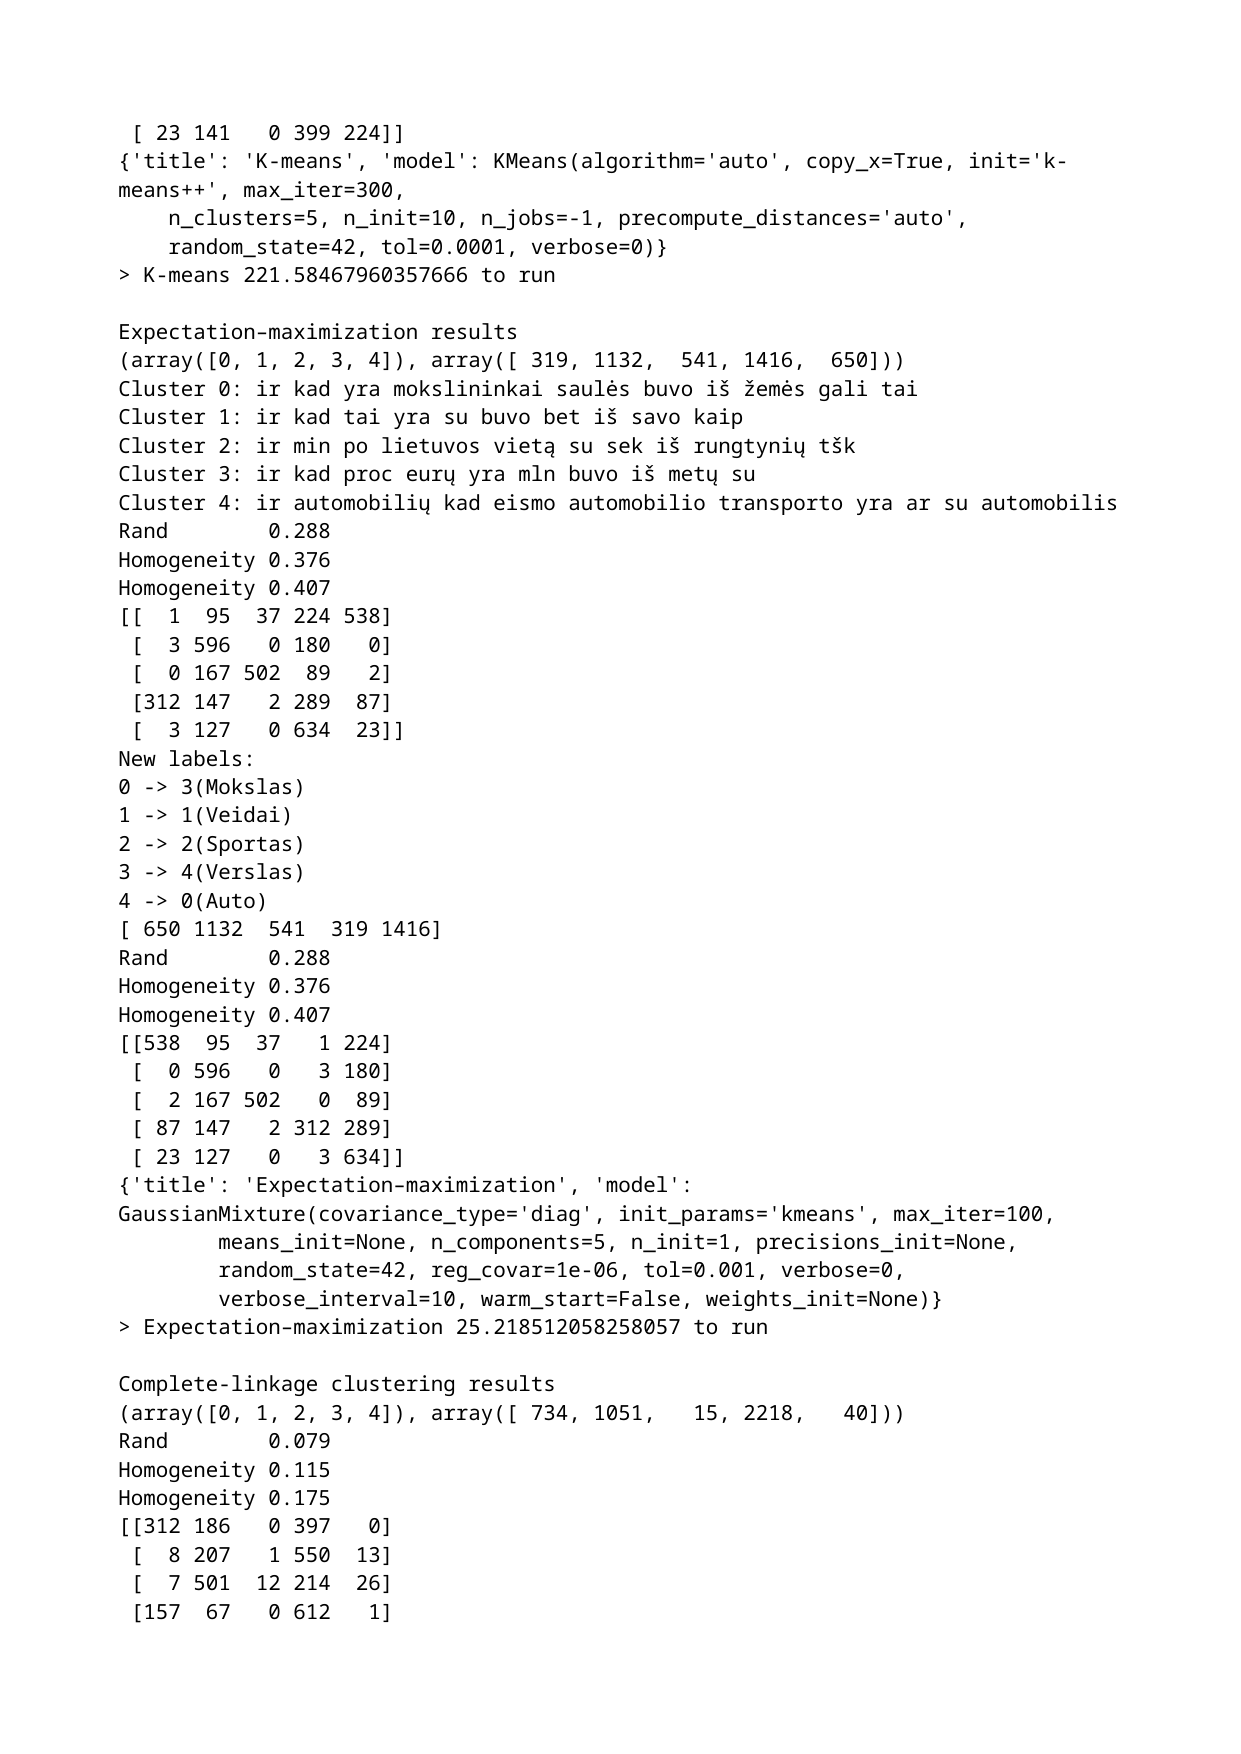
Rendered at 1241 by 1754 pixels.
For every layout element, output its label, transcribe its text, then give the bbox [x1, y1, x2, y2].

text Homogeneity 0.407 [118, 573, 1122, 602]
text > Expectation–maximization 25.218512058258057 to run [118, 1312, 1122, 1341]
text Homogeneity 0.115 [118, 1455, 1122, 1483]
text (array([0, 1, 2, 3, 4]), array([ 319, 1132, 541, 1416, 650])) [118, 346, 1122, 374]
text [ 87 147 2 312 289] [118, 1113, 1122, 1142]
text 2 -> 2(Sportas) [118, 829, 1122, 857]
text [ 23 141 0 399 224]] [118, 118, 1122, 147]
text Rand 0.079 [118, 1426, 1122, 1455]
text Rand 0.288 [118, 516, 1122, 545]
text Homogeneity 0.376 [118, 971, 1122, 1000]
text {'title': 'K-means', 'model': KMeans(algorithm='auto', copy_x=True, init='k-means++', max_iter=300, [118, 147, 1122, 203]
text random_state=42, reg_covar=1e-06, tol=0.001, verbose=0, [118, 1256, 1122, 1284]
text Homogeneity 0.376 [118, 545, 1122, 573]
text > K-means 221.58467960357666 to run [118, 260, 1122, 289]
text [ 0 167 502 89 2] [118, 658, 1122, 687]
text verbose_interval=10, warm_start=False, weights_init=None)} [118, 1284, 1122, 1312]
text Cluster 0: ir kad yra mokslininkai saulės buvo iš žemės gali tai [118, 374, 1122, 402]
text means_init=None, n_components=5, n_init=1, precisions_init=None, [118, 1227, 1122, 1256]
text [312 147 2 289 87] [118, 687, 1122, 715]
text 1 -> 1(Veidai) [118, 801, 1122, 829]
text [ 23 127 0 3 634]] [118, 1142, 1122, 1170]
text [ 3 127 0 634 23]] [118, 715, 1122, 744]
text [ 2 167 502 0 89] [118, 1085, 1122, 1113]
text [ 0 596 0 3 180] [118, 1057, 1122, 1085]
text [157 67 0 612 1] [118, 1597, 1122, 1625]
text Rand 0.288 [118, 943, 1122, 971]
text n_clusters=5, n_init=10, n_jobs=-1, precompute_distances='auto', [118, 203, 1122, 232]
text [ 3 596 0 180 0] [118, 630, 1122, 658]
text 3 -> 4(Verslas) [118, 857, 1122, 886]
text Cluster 1: ir kad tai yra su buvo bet iš savo kaip [118, 402, 1122, 431]
text [[312 186 0 397 0] [118, 1512, 1122, 1540]
text random_state=42, tol=0.0001, verbose=0)} [118, 232, 1122, 260]
text [[ 1 95 37 224 538] [118, 602, 1122, 630]
text 0 -> 3(Mokslas) [118, 772, 1122, 801]
text Expectation–maximization results [118, 317, 1122, 346]
text Homogeneity 0.175 [118, 1483, 1122, 1512]
text [ 7 501 12 214 26] [118, 1568, 1122, 1597]
text [ 8 207 1 550 13] [118, 1540, 1122, 1568]
text [[538 95 37 1 224] [118, 1028, 1122, 1057]
text {'title': 'Expectation–maximization', 'model': GaussianMixture(covariance_type='diag', init_params='kmeans', max_iter=100, [118, 1170, 1122, 1227]
text New labels: [118, 744, 1122, 772]
text Complete-linkage clustering results [118, 1369, 1122, 1398]
text Cluster 4: ir automobilių kad eismo automobilio transporto yra ar su automobilis [118, 488, 1122, 516]
text 4 -> 0(Auto) [118, 886, 1122, 914]
text [ 650 1132 541 319 1416] [118, 914, 1122, 943]
text (array([0, 1, 2, 3, 4]), array([ 734, 1051, 15, 2218, 40])) [118, 1398, 1122, 1426]
text Homogeneity 0.407 [118, 1000, 1122, 1028]
text Cluster 2: ir min po lietuvos vietą su sek iš rungtynių tšk [118, 431, 1122, 459]
text Cluster 3: ir kad proc eurų yra mln buvo iš metų su [118, 459, 1122, 488]
